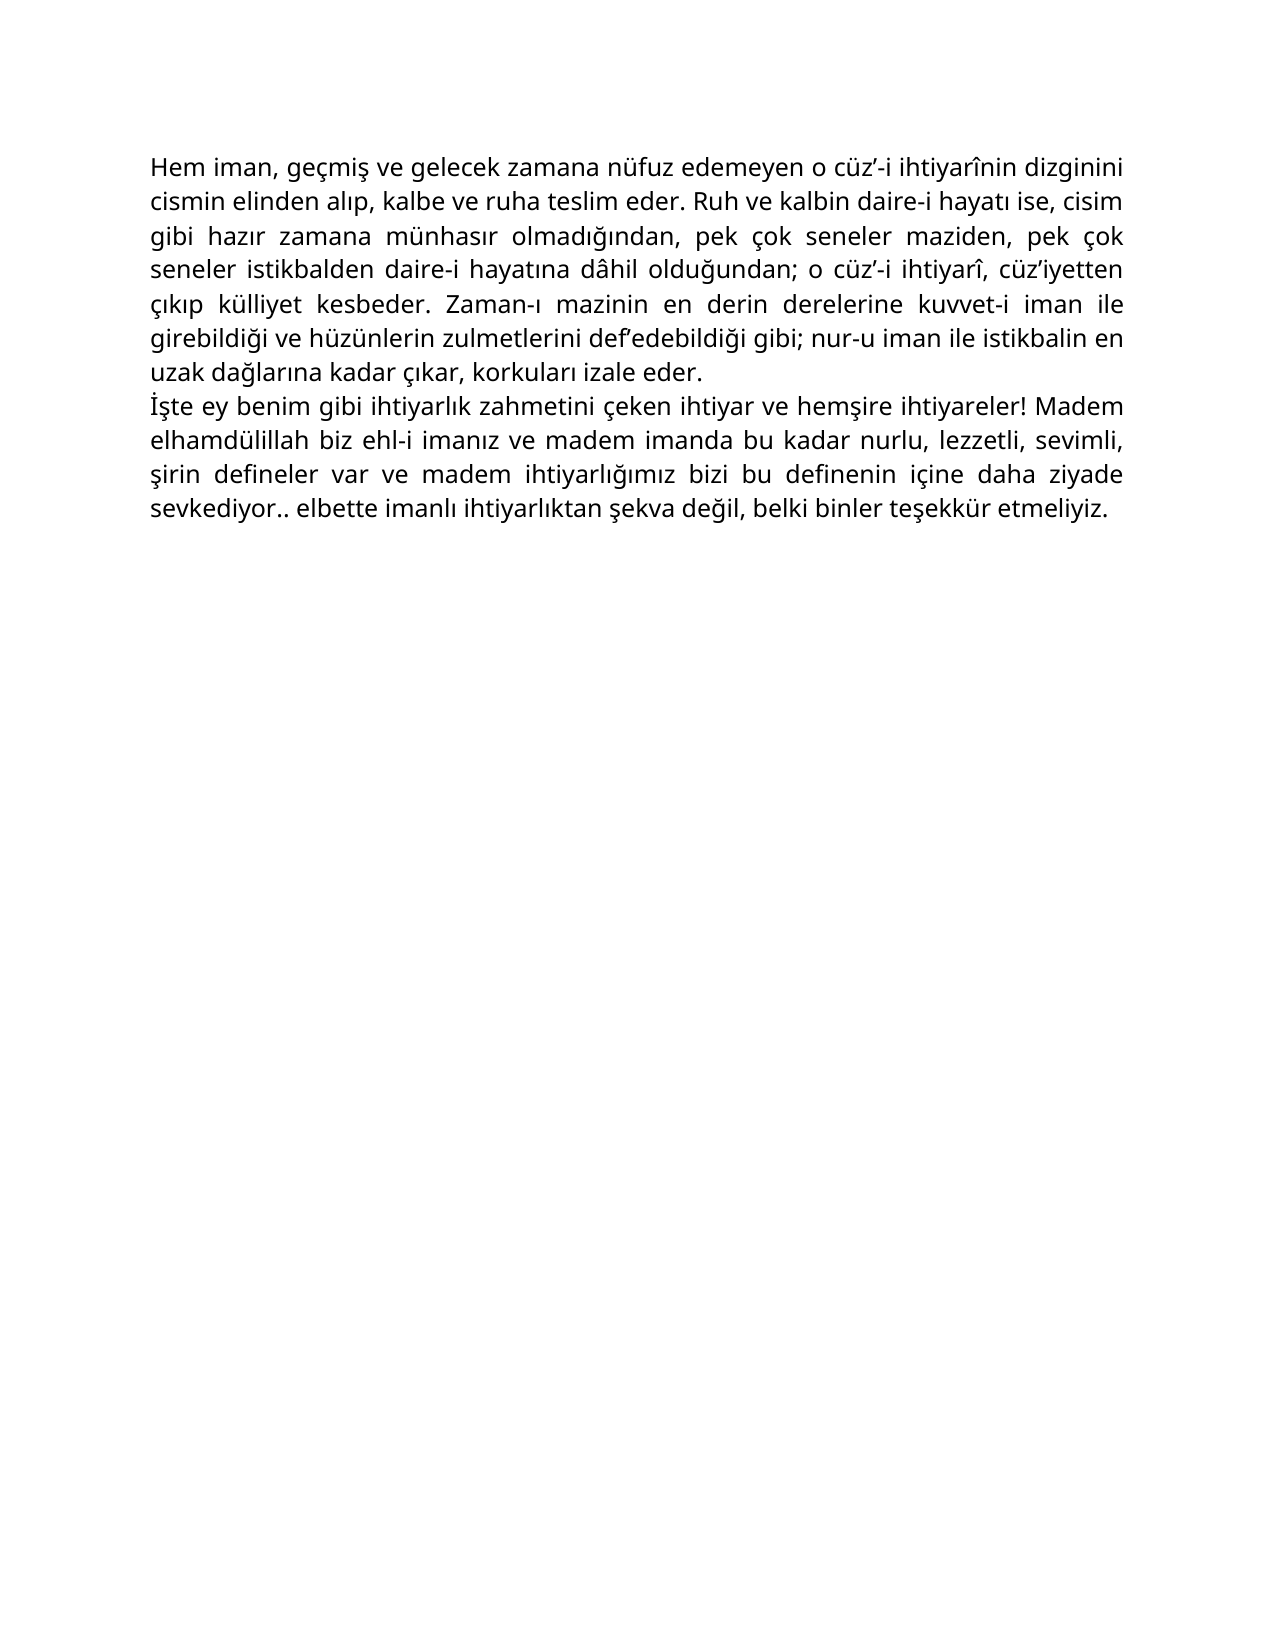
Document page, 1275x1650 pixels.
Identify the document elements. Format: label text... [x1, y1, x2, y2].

text İşte ey benim gibi ihtiyarlık zahmetini çeken ihtiyar ve hemşire ihtiyareler! Madem elhamdülillah biz ehl-i imanız ve madem imanda bu kadar nurlu, lezzetli, sevimli, şirin defineler var ve madem ihtiyarlığımız bizi bu definenin içine daha ziyade sevkediyor.. elbette imanlı ihtiyarlıktan şekva değil, belki binler teşekkür etmeliyiz. [150, 388, 1125, 525]
text Hem iman, geçmiş ve gelecek zamana nüfuz edemeyen o cüz’-i ihtiyarînin dizginini cismin elinden alıp, kalbe ve ruha teslim eder. Ruh ve kalbin daire-i hayatı ise, cisim gibi hazır zamana münhasır olmadığından, pek çok seneler maziden, pek çok seneler istikbalden daire-i hayatına dâhil olduğundan; o cüz’-i ihtiyarî, cüz’iyetten çıkıp külliyet kesbeder. Zaman-ı mazinin en derin derelerine kuvvet-i iman ile girebildiği ve hüzünlerin zulmetlerini def’edebildiği gibi; nur-u iman ile istikbalin en uzak dağlarına kadar çıkar, korkuları izale eder. [150, 150, 1125, 388]
